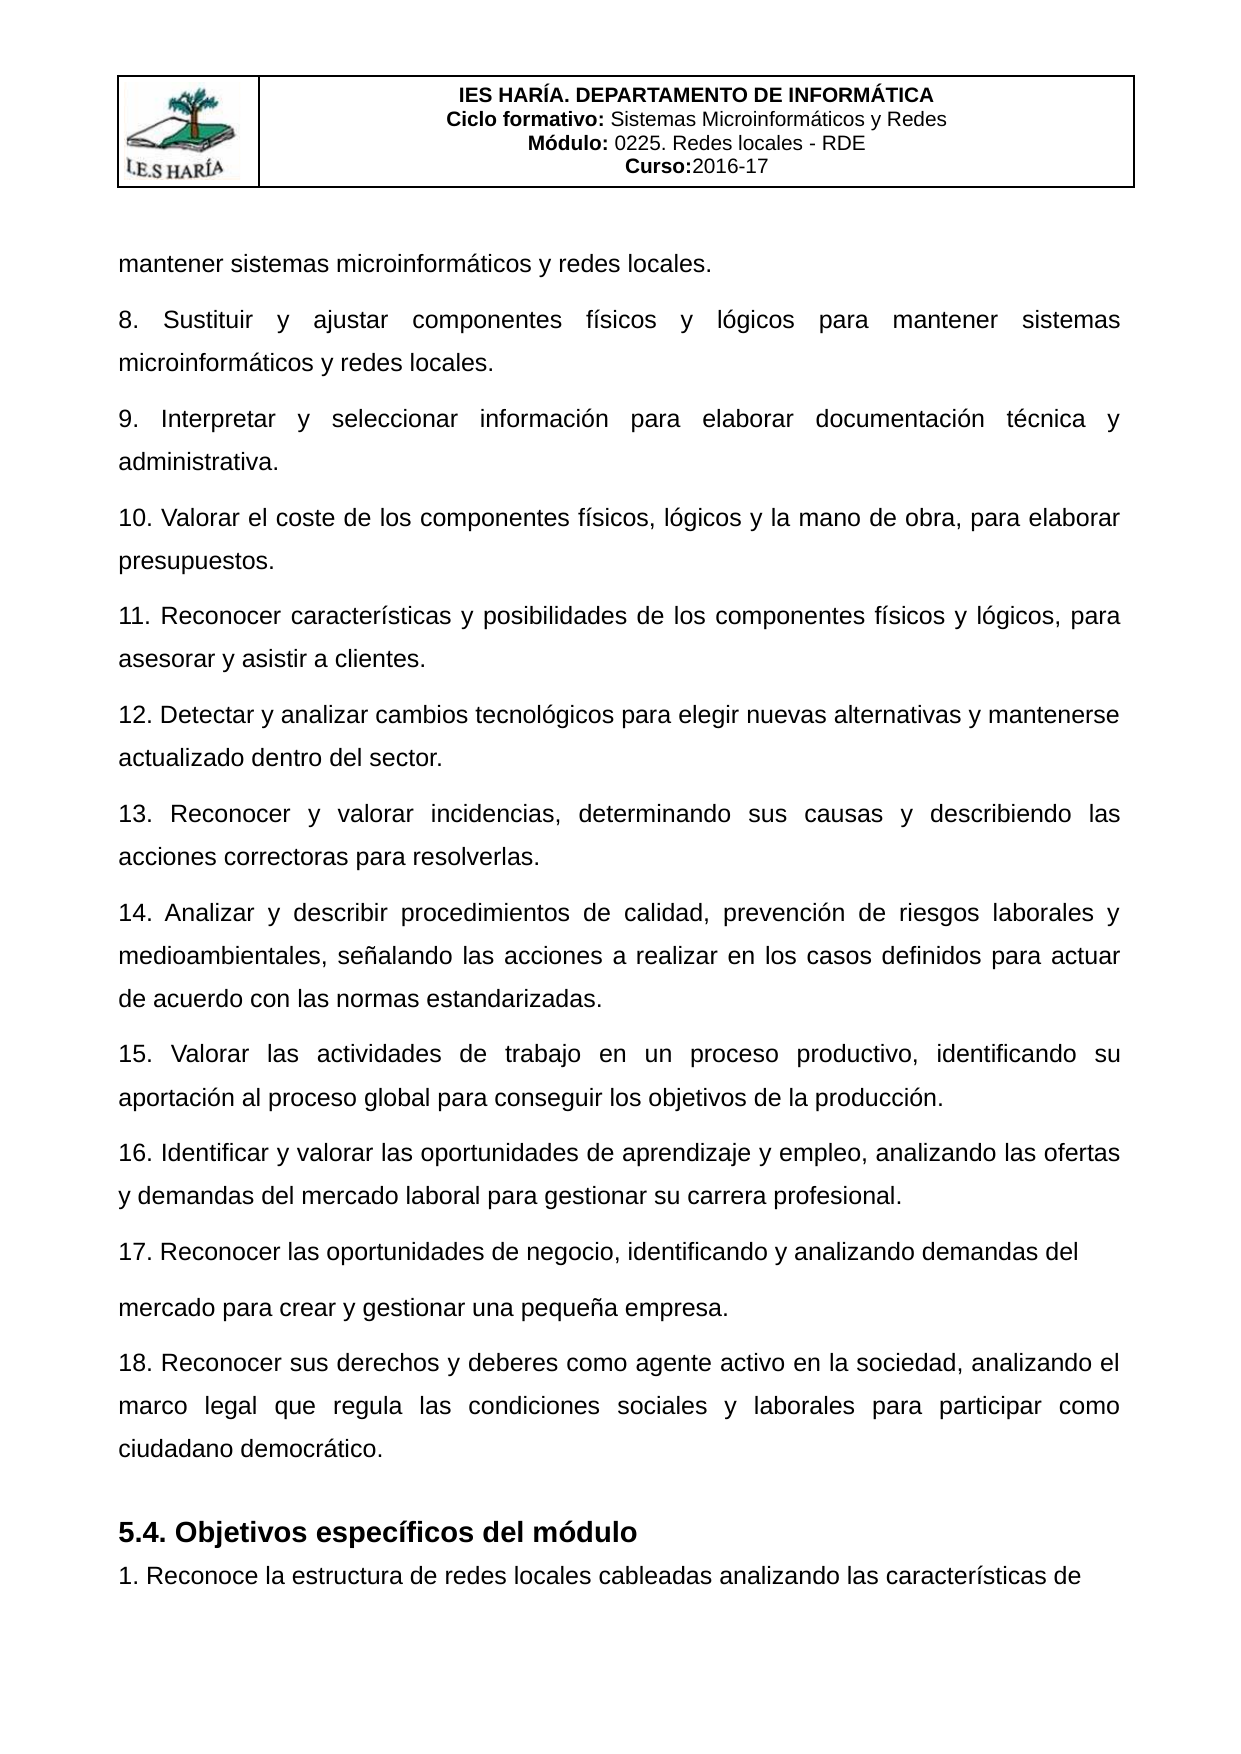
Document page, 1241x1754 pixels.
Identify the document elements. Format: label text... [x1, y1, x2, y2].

text 18. Reconocer sus derechos y deberes como agente activo en la sociedad, analizando el marco legal que regula las condiciones sociales y laborales para participar como ciudadano democrático. [118, 1348, 1122, 1463]
text 17. Reconocer las oportunidades de negocio, identificando y analizando demandas del [118, 1237, 1122, 1266]
text 9. Interpretar y seleccionar información para elaborar documentación técnica y administrativa. [118, 404, 1122, 476]
text 14. Analizar y describir procedimientos de calidad, prevención de riesgos laborales y medioambientales, señalando las acciones a realizar en los casos definidos para actuar de acuerdo con las normas estandarizadas. [118, 898, 1122, 1013]
text 10. Valorar el coste de los componentes físicos, lógicos y la mano de obra, para elaborar presupuestos. [118, 503, 1122, 574]
text 13. Reconocer y valorar incidencias, determinando sus causas y describiendo las acciones correctoras para resolverlas. [118, 799, 1122, 871]
text 1. Reconoce la estructura de redes locales cableadas analizando las características de [118, 1561, 1122, 1590]
text 15. Valorar las actividades de trabajo en un proceso productivo, identificando su aportación al proceso global para conseguir los objetivos de la producción. [118, 1039, 1122, 1111]
text mercado para crear y gestionar una pequeña empresa. [118, 1293, 1122, 1321]
text 8. Sustituir y ajustar componentes físicos y lógicos para mantener sistemas microinformáticos y redes locales. [118, 305, 1122, 377]
text 16. Identificar y valorar las oportunidades de aprendizaje y empleo, analizando las ofertas y demandas del mercado laboral para gestionar su carrera profesional. [118, 1138, 1122, 1210]
text mantener sistemas microinformáticos y redes locales. [118, 249, 1122, 278]
text 11. Reconocer características y posibilidades de los componentes físicos y lógicos, para asesorar y asistir a clientes. [118, 601, 1122, 673]
picture [123, 82, 241, 180]
subtitle 5.4. Objetivos específicos del módulo [118, 1515, 1122, 1549]
text 12. Detectar y analizar cambios tecnológicos para elegir nuevas alternativas y mantenerse actualizado dentro del sector. [118, 700, 1122, 772]
